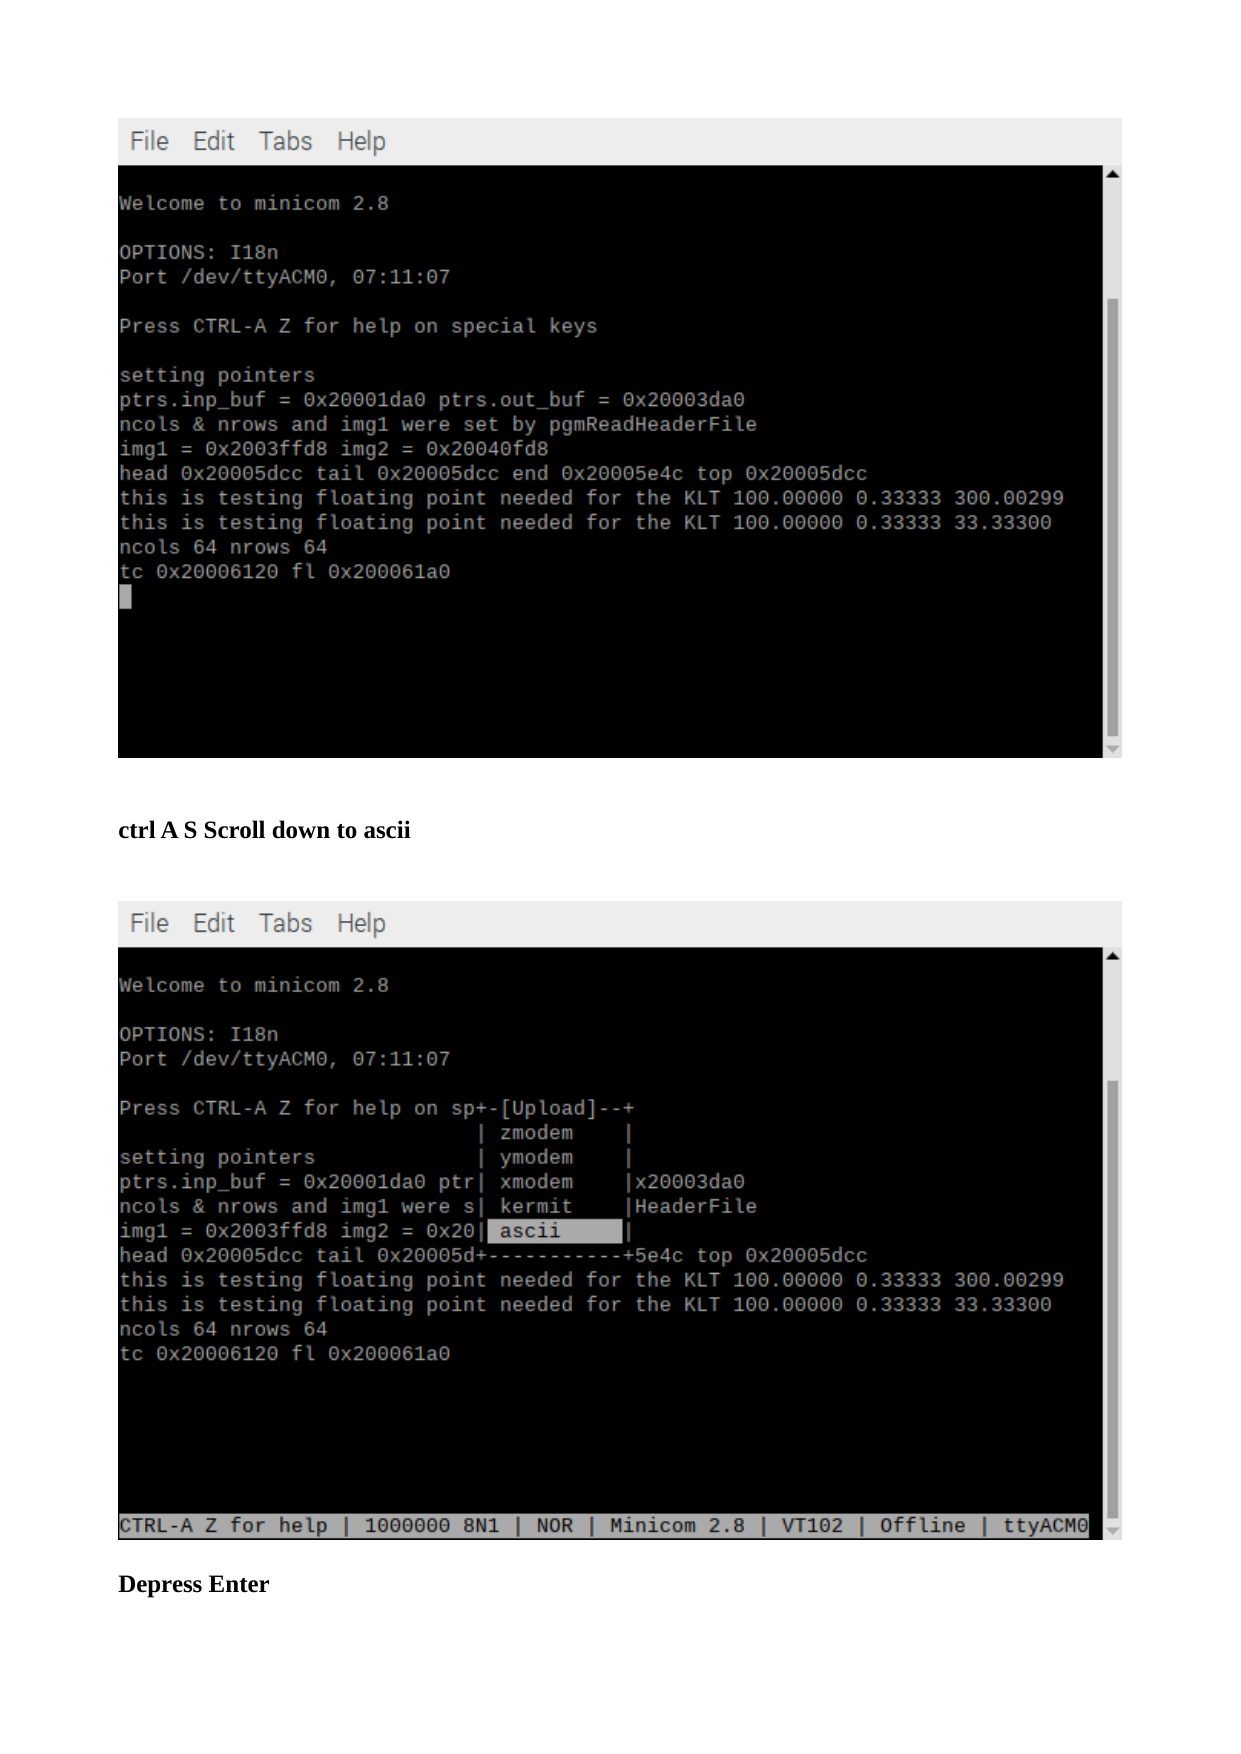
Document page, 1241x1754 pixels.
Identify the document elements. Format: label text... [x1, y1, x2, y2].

text Depress Enter [118, 1569, 1122, 1597]
picture [118, 118, 1123, 758]
text ctrl A S Scroll down to ascii [118, 815, 1122, 843]
picture [118, 901, 1123, 1540]
